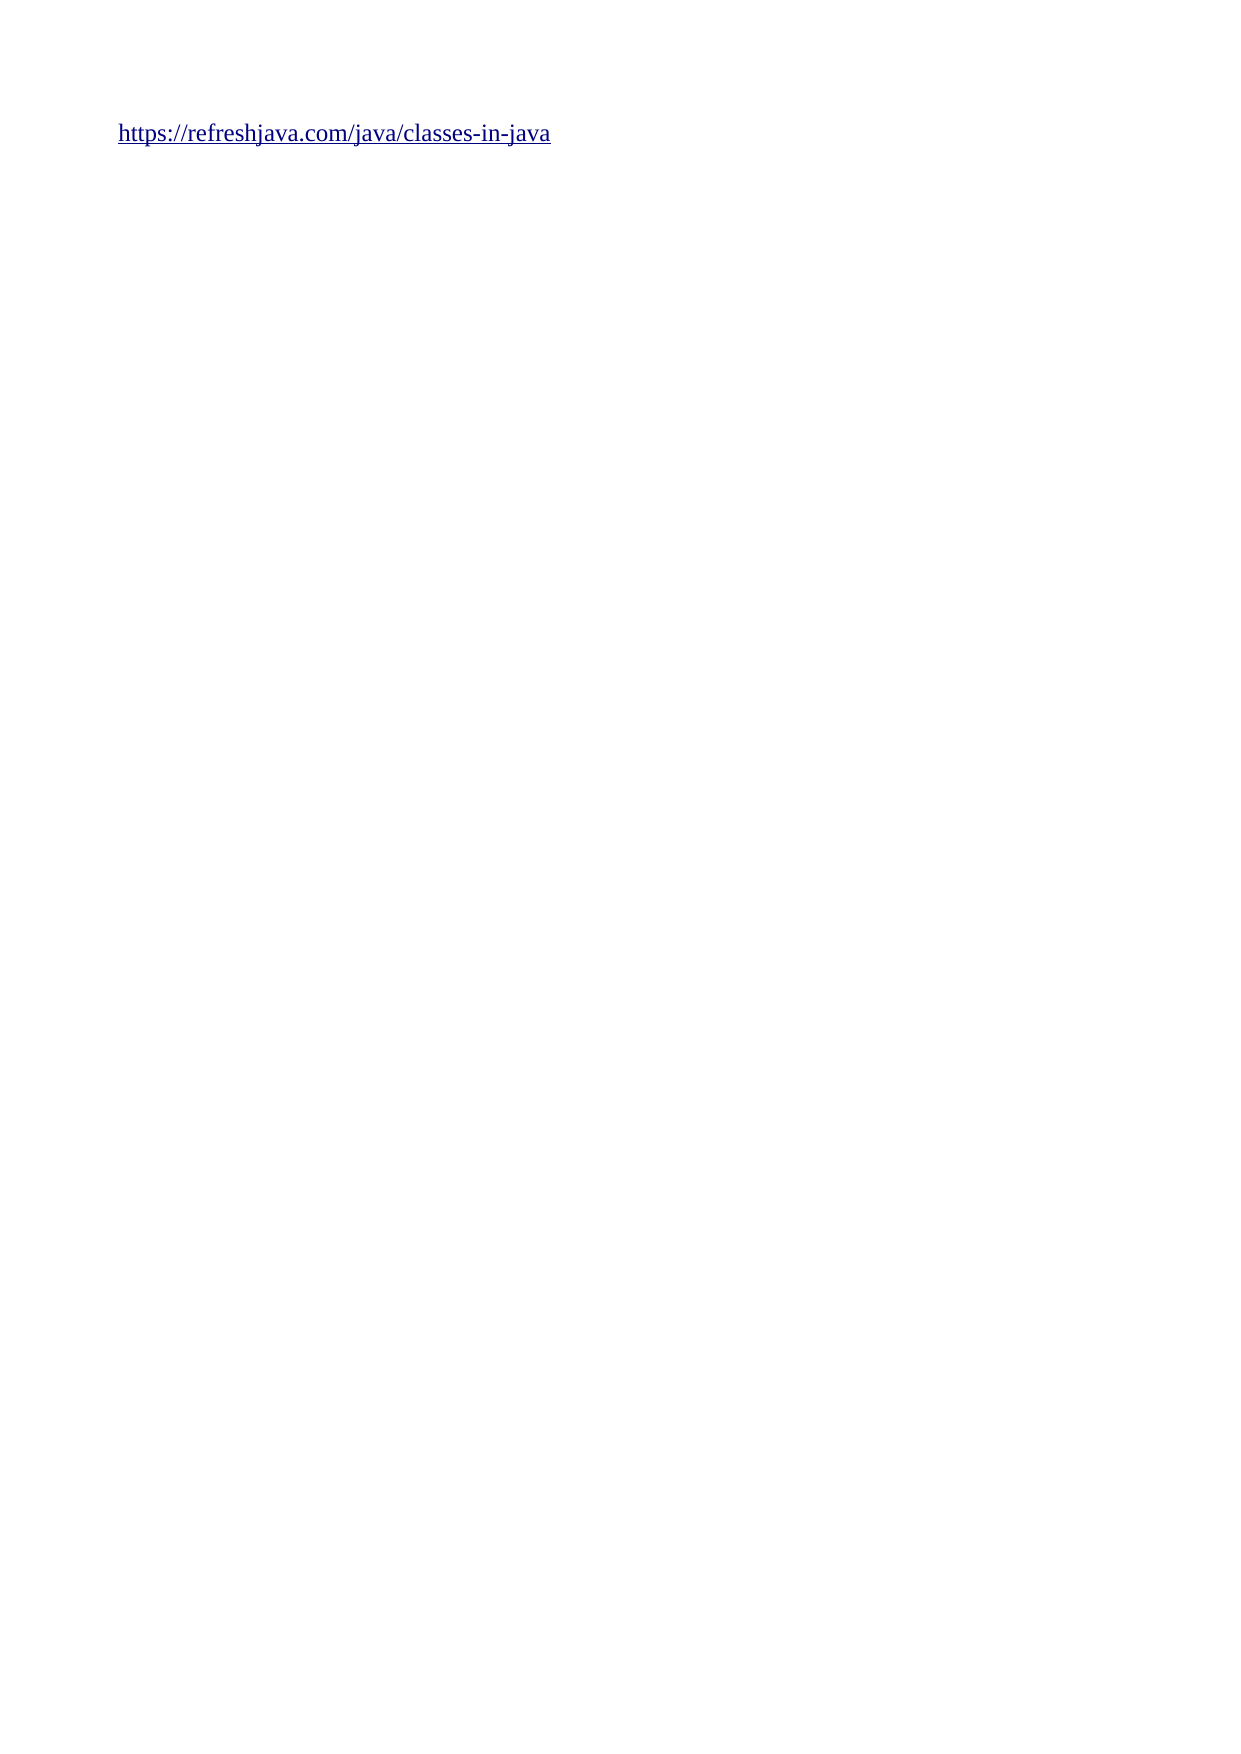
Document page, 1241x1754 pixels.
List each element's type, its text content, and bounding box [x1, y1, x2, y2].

text https://refreshjava.com/java/classes-in-java [118, 118, 1122, 147]
